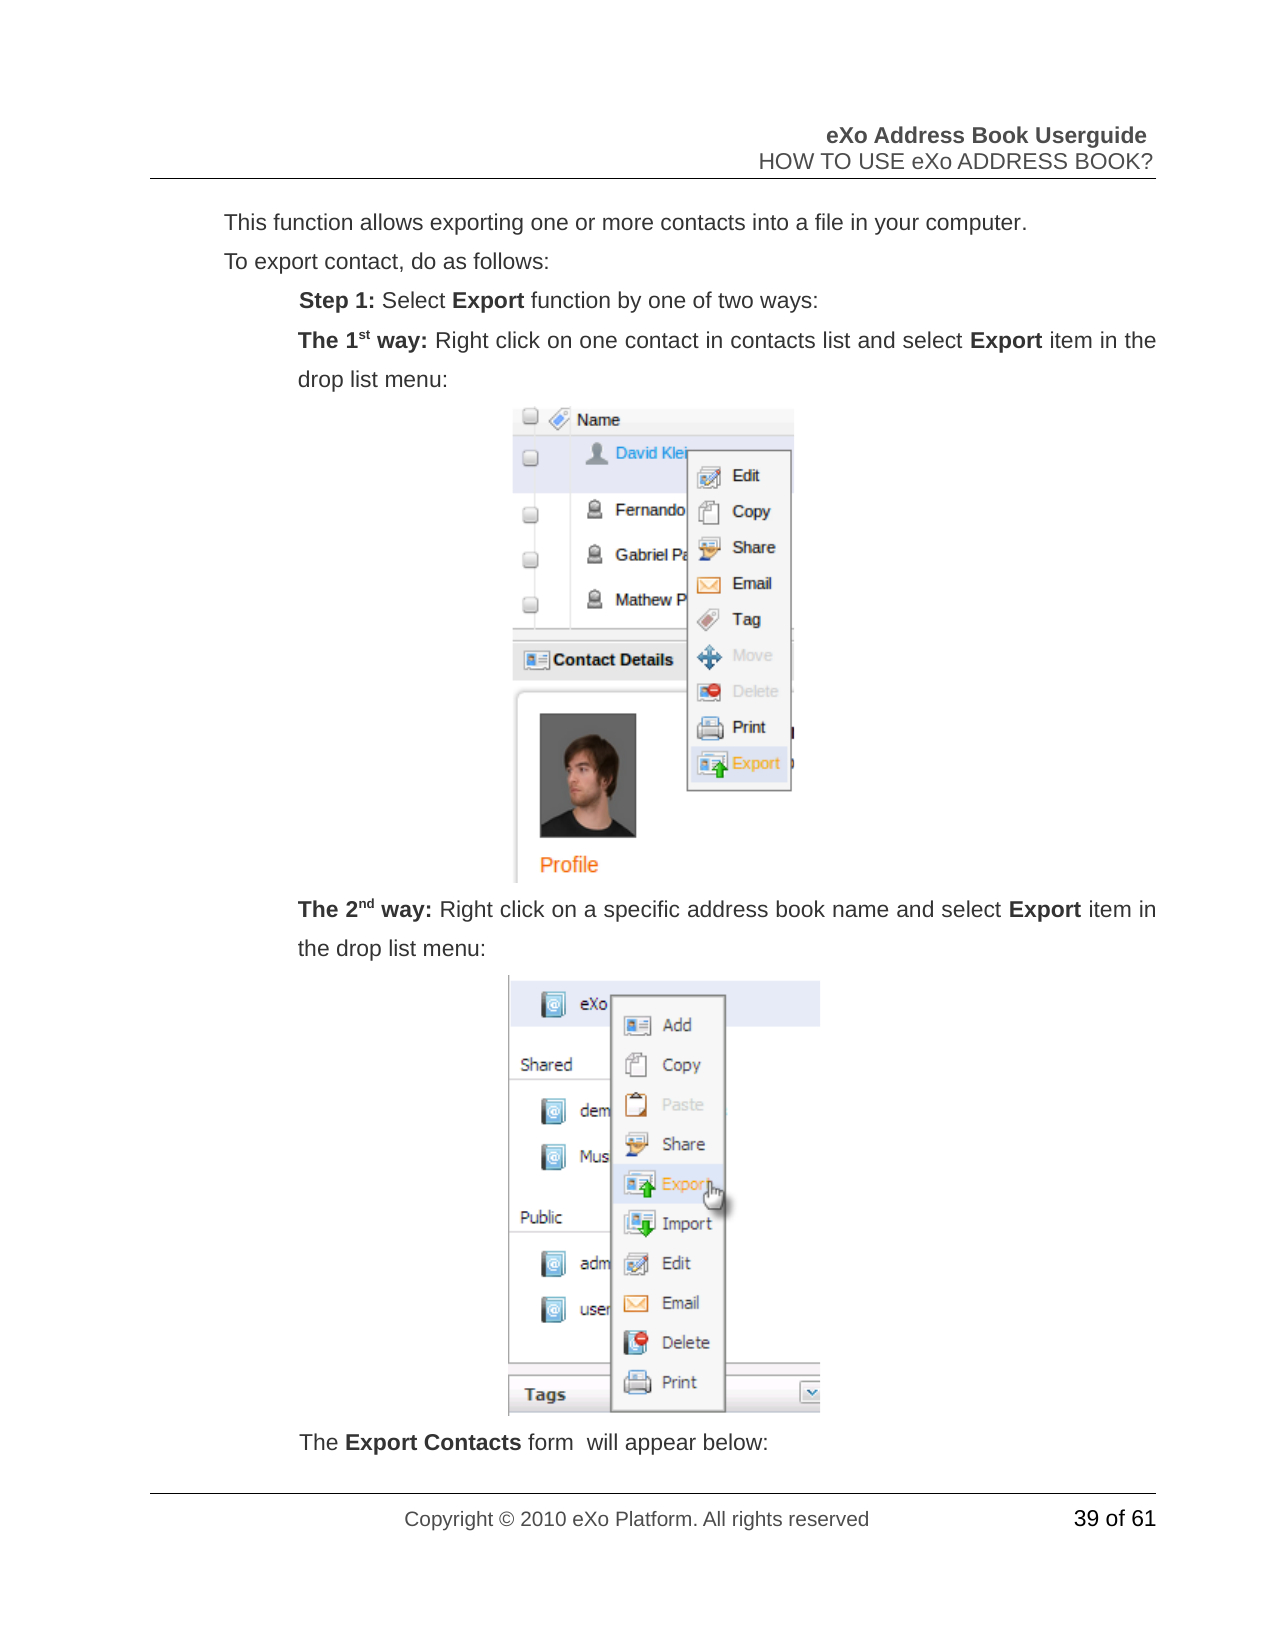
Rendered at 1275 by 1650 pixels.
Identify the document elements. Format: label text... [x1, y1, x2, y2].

picture [512, 406, 795, 883]
text The 2nd way: Right click on a specific address book name and select Export item in the drop list menu: [298, 406, 1156, 962]
picture [508, 975, 821, 1416]
text This function allows exporting one or more contacts into a file in your computer. [150, 208, 1156, 235]
text The 1st way: Right click on one contact in contacts list and select Export item in the drop list menu: [298, 327, 1156, 393]
text To export contact, do as follows: [150, 248, 1156, 274]
list The Export Contacts form will appear below: [261, 975, 1156, 1455]
list Step 1: Select Export function by one of two ways: [261, 287, 1156, 314]
